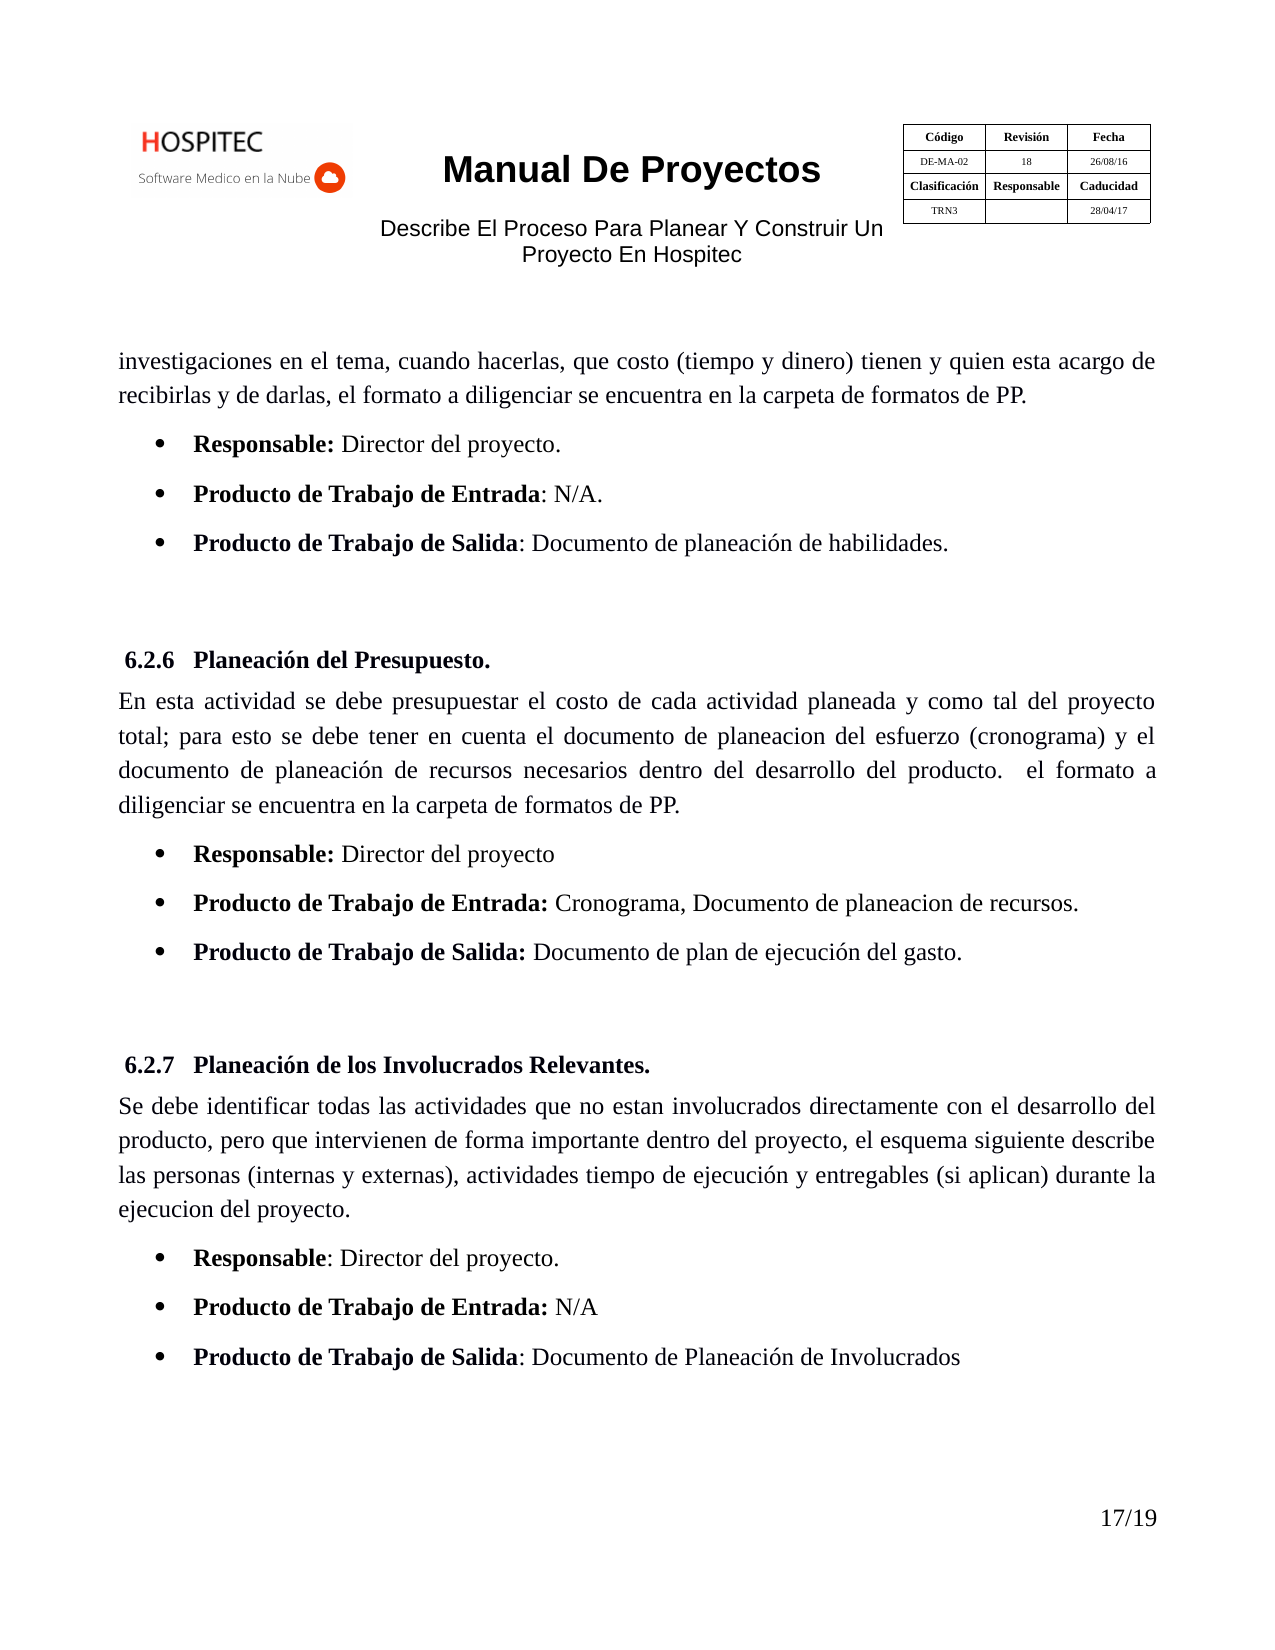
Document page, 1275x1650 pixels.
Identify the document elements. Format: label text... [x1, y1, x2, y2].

text Se debe identificar todas las actividades que no estan involucrados directamente con el desarrollo del producto, pero que intervienen de forma importante dentro del proyecto, el esquema siguiente describe las personas (internas y externas), actividades tiempo de ejecución y entregables (si aplican) durante la ejecucion del proyecto. [118, 1091, 1157, 1223]
list Producto de Trabajo de Entrada: N/A. [156, 479, 1157, 507]
text En esta actividad se debe presupuestar el costo de cada actividad planeada y como tal del proyecto total; para esto se debe tener en cuenta el documento de planeacion del esfuerzo (cronograma) y el documento de planeación de recursos necesarios dentro del desarrollo del producto. el formato a diligenciar se encuentra en la carpeta de formatos de PP. [118, 686, 1157, 818]
list Producto de Trabajo de Salida: Documento de planeación de habilidades. [156, 528, 1157, 556]
picture [131, 123, 353, 198]
subtitle Planeación de los Involucrados Relevantes. [118, 1050, 1157, 1078]
text investigaciones en el tema, cuando hacerlas, que costo (tiempo y dinero) tienen y quien esta acargo de recibirlas y de darlas, el formato a diligenciar se encuentra en la carpeta de formatos de PP. [118, 346, 1157, 409]
list Producto de Trabajo de Entrada: N/A [156, 1292, 1157, 1321]
list Producto de Trabajo de Salida: Documento de plan de ejecución del gasto. [156, 937, 1157, 966]
list Producto de Trabajo de Entrada: Cronograma, Documento de planeacion de recursos. [156, 888, 1157, 917]
list Responsable: Director del proyecto. [156, 1243, 1157, 1272]
subtitle Planeación del Presupuesto. [118, 645, 1157, 674]
list Producto de Trabajo de Salida: Documento de Planeación de Involucrados [156, 1342, 1157, 1370]
list Responsable: Director del proyecto. [156, 429, 1157, 458]
list Responsable: Director del proyecto [156, 839, 1157, 868]
